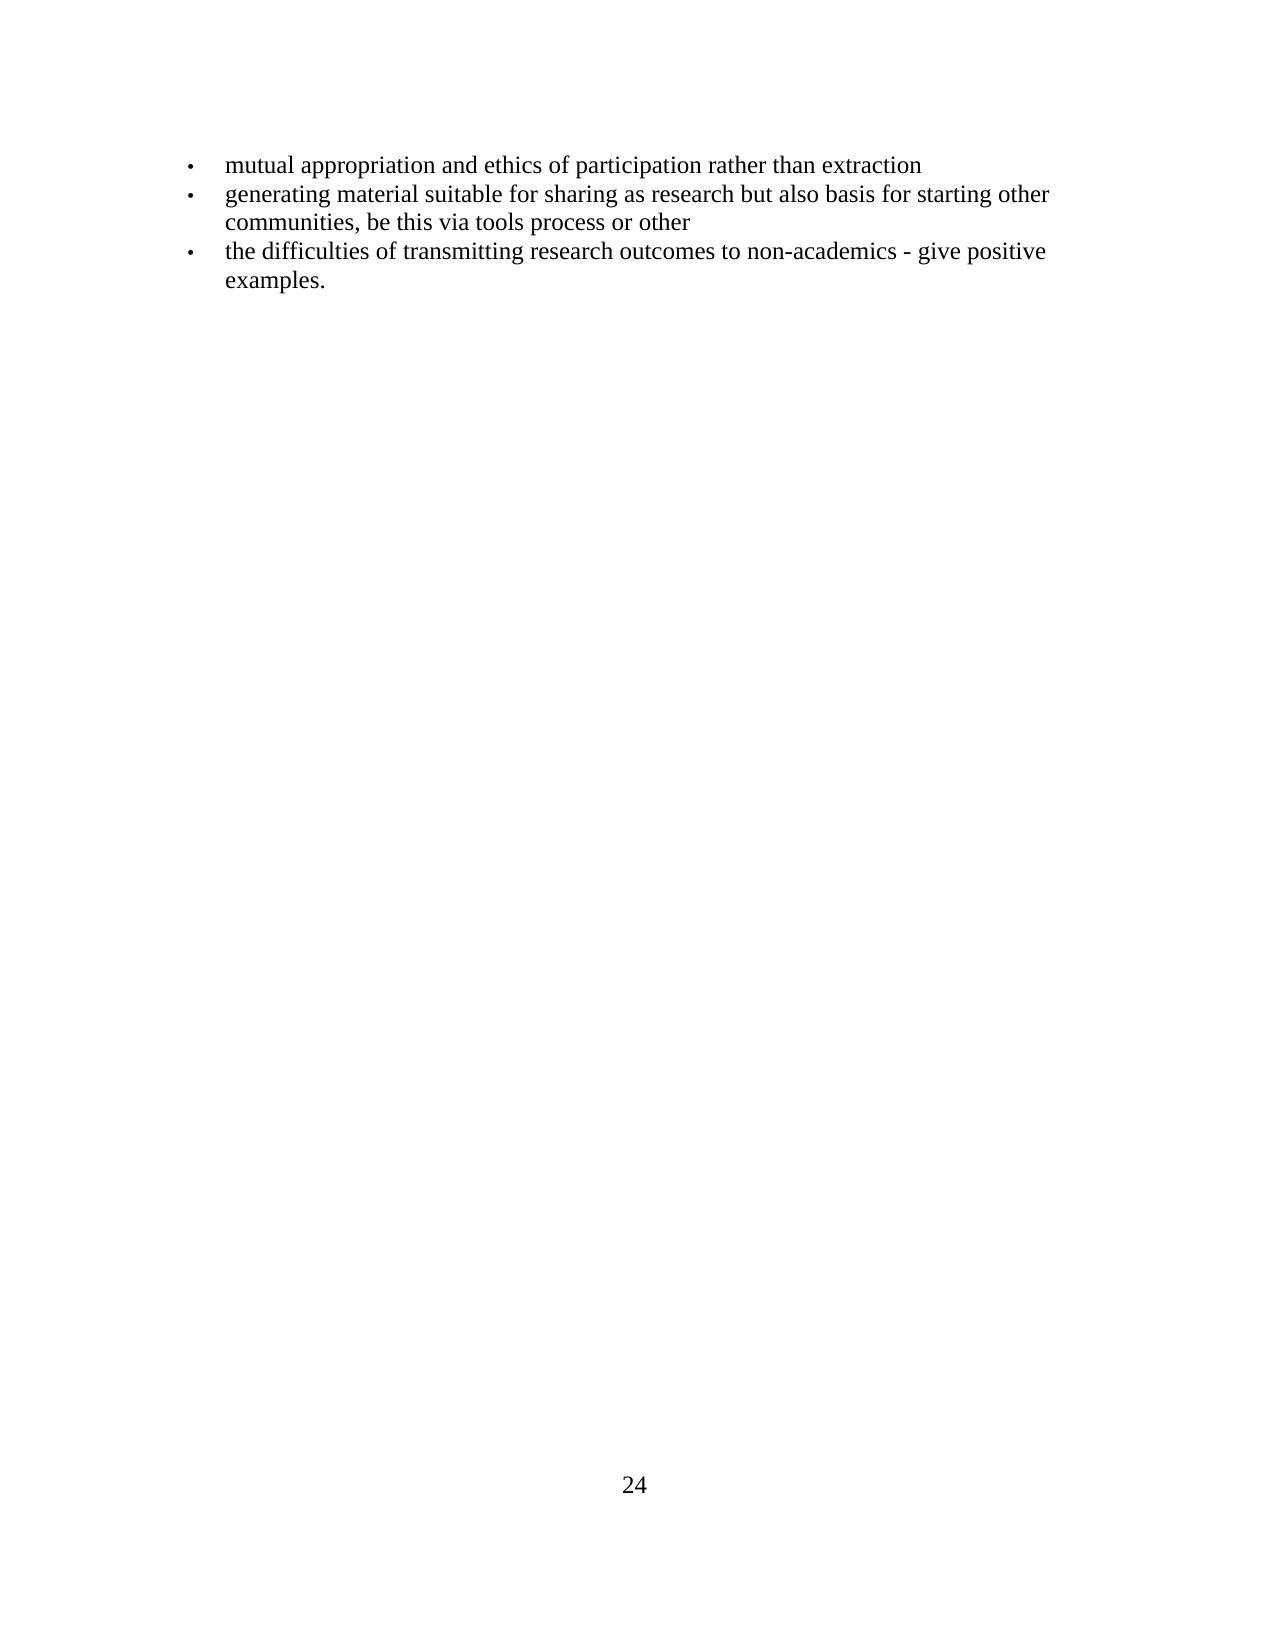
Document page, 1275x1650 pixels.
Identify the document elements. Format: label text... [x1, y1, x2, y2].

list the difficulties of transmitting research outcomes to non-academics - give positive examples. [187, 236, 1125, 294]
list mutual appropriation and ethics of participation rather than extraction [187, 150, 1125, 179]
list generating material suitable for sharing as research but also basis for starting other communities, be this via tools process or other [187, 179, 1125, 236]
